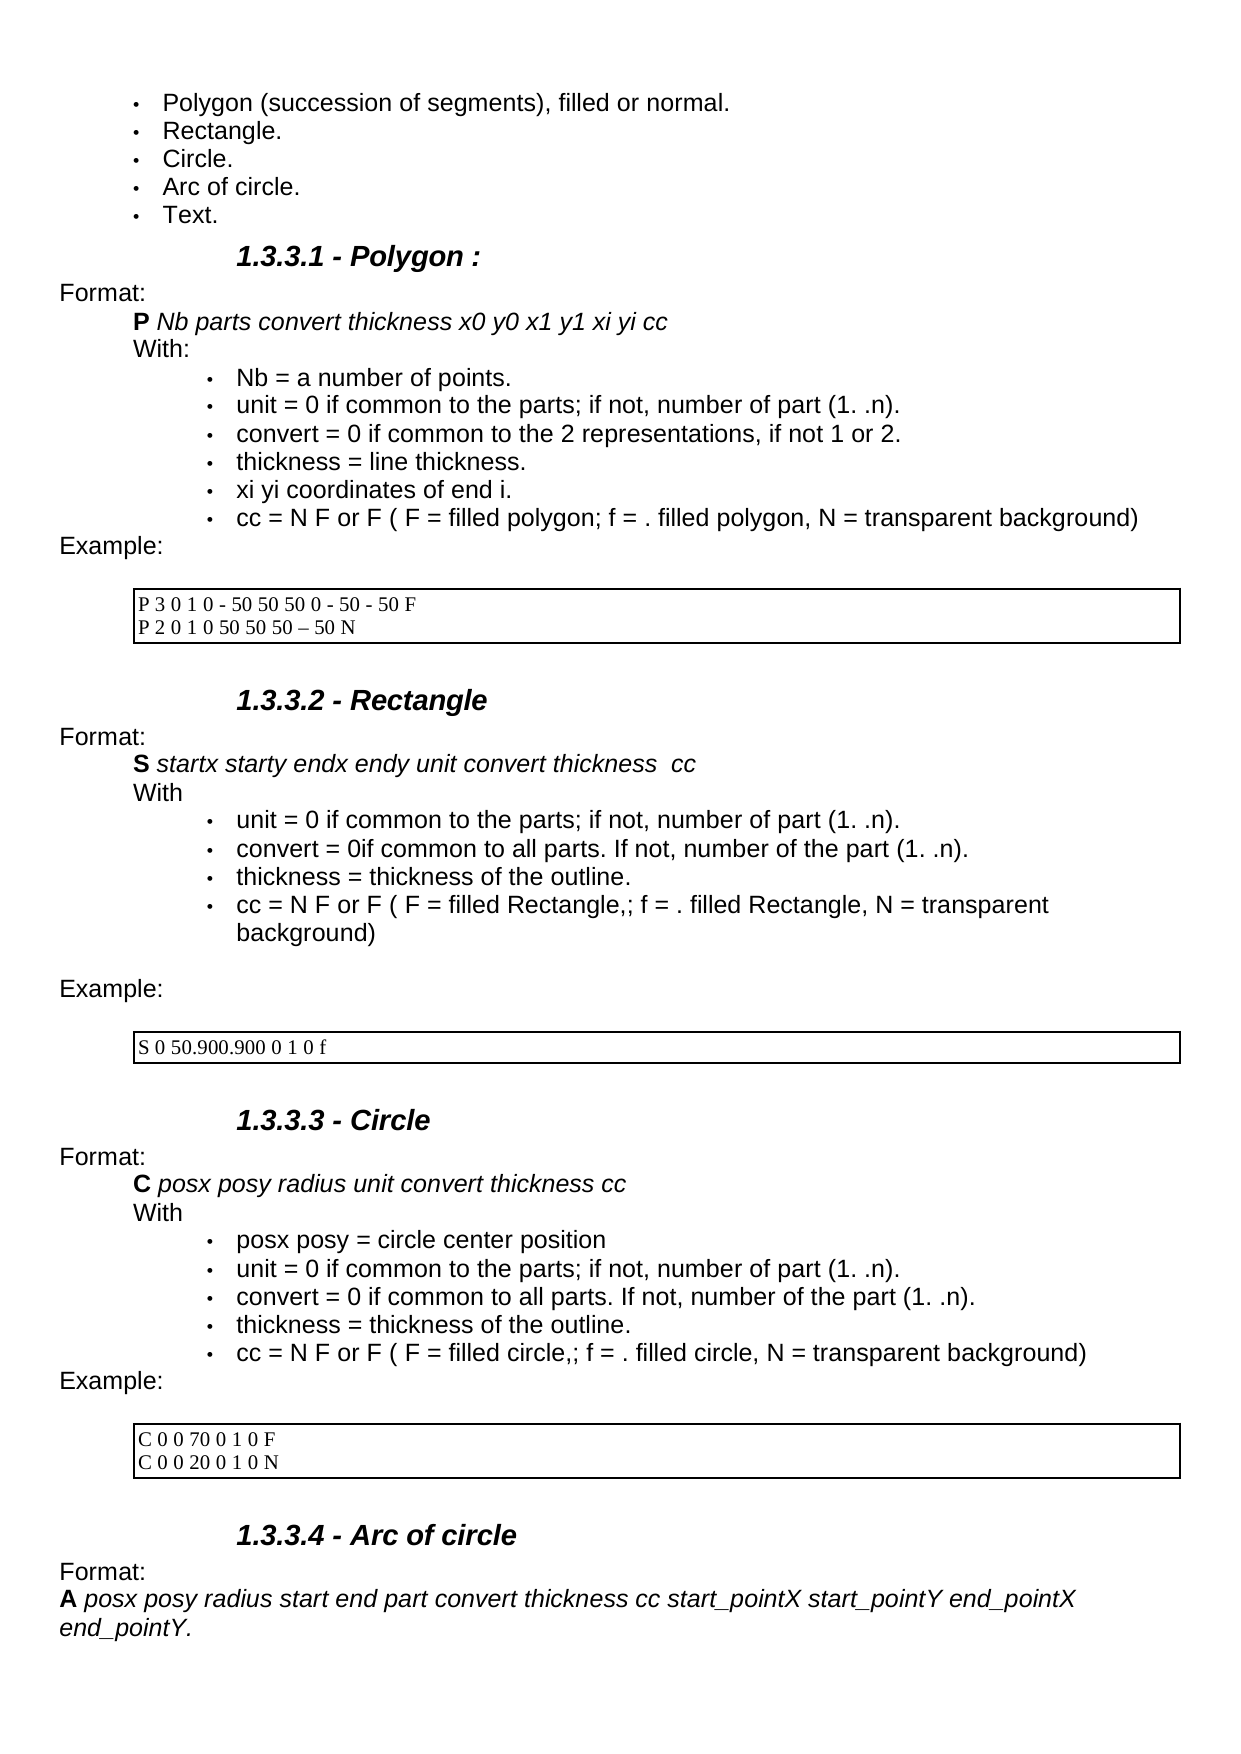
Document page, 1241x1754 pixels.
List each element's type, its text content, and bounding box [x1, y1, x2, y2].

list Text. [133, 201, 1181, 229]
text Example: [59, 974, 1181, 1003]
list thickness = line thickness. [207, 447, 1181, 476]
text C 0 0 70 0 1 0 F [135, 1425, 1179, 1446]
list convert = 0 if common to the 2 representations, if not 1 or 2. [207, 419, 1181, 447]
text P 2 0 1 0 50 50 50 – 50 N [135, 611, 1179, 642]
list cc = N F or F ( F = filled Rectangle,; f = . filled Rectangle, N = transparent background) [207, 891, 1181, 947]
text Format: [59, 1142, 1181, 1170]
text Example: [59, 1367, 1181, 1394]
text With [133, 778, 1181, 806]
text S startx starty endx endy unit convert thickness cc [133, 750, 1181, 778]
list convert = 0 if common to all parts. If not, number of the part (1. .n). [207, 1282, 1181, 1311]
list thickness = thickness of the outline. [207, 862, 1181, 891]
list unit = 0 if common to the parts; if not, number of part (1. .n). [207, 1254, 1181, 1282]
text P Nb parts convert thickness x0 y0 x1 y1 xi yi cc [133, 307, 1181, 335]
list convert = 0if common to all parts. If not, number of the part (1. .n). [207, 834, 1181, 862]
text With: [133, 335, 1181, 363]
list thickness = thickness of the outline. [207, 1311, 1181, 1338]
text C posx posy radius unit convert thickness cc [133, 1170, 1181, 1198]
list Arc of circle. [133, 173, 1181, 201]
text C 0 0 20 0 1 0 N [135, 1446, 1179, 1477]
subtitle Arc of circle [236, 1518, 1181, 1551]
text Format: [59, 279, 1181, 307]
text Format: [59, 722, 1181, 750]
text S 0 50.900.900 0 1 0 f [135, 1033, 1179, 1062]
subtitle Rectangle [236, 683, 1181, 716]
list unit = 0 if common to the parts; if not, number of part (1. .n). [207, 391, 1181, 419]
list Circle. [133, 144, 1181, 173]
list Polygon (succession of segments), filled or normal. [133, 88, 1181, 117]
list Nb = a number of points. [207, 363, 1181, 391]
subtitle Polygon : [236, 240, 1181, 273]
list Rectangle. [133, 117, 1181, 144]
text P 3 0 1 0 - 50 50 50 0 - 50 - 50 F [135, 590, 1179, 611]
text Format: [59, 1557, 1181, 1585]
text Example: [59, 532, 1181, 559]
list cc = N F or F ( F = filled circle,; f = . filled circle, N = transparent background) [207, 1338, 1181, 1367]
list unit = 0 if common to the parts; if not, number of part (1. .n). [207, 806, 1181, 834]
list xi yi coordinates of end i. [207, 476, 1181, 503]
list posx posy = circle center position [207, 1226, 1181, 1254]
subtitle Circle [236, 1103, 1181, 1136]
text A posx posy radius start end part convert thickness cc start_pointX start_pointY end_pointX end_pointY. [59, 1585, 1181, 1641]
list cc = N F or F ( F = filled polygon; f = . filled polygon, N = transparent background) [207, 503, 1181, 532]
text With [133, 1198, 1181, 1226]
